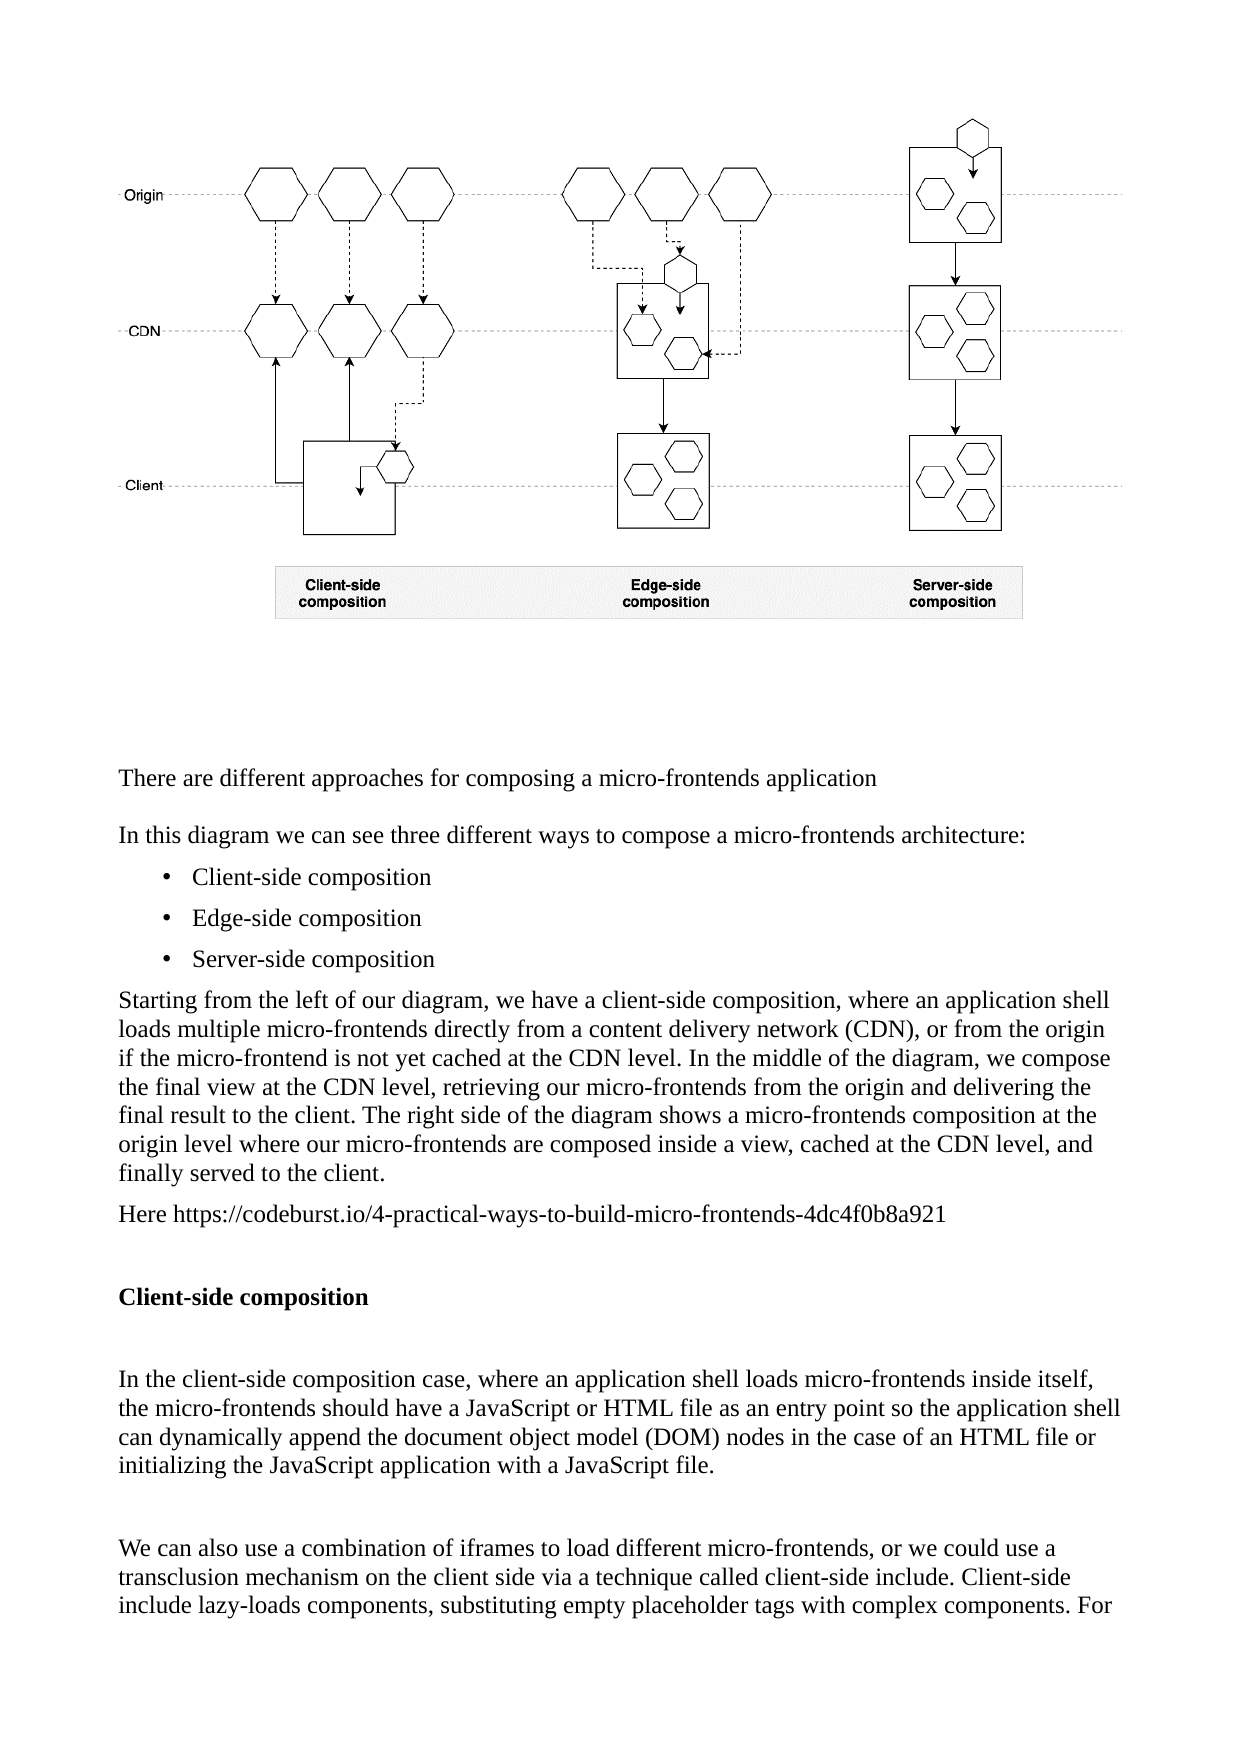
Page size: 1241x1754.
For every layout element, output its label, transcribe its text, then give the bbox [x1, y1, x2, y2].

list Edge-side composition [162, 903, 1122, 932]
list Server-side composition [162, 944, 1122, 973]
text We can also use a combination of iframes to load different micro-frontends, or we could use a transclusion mechanism on the client side via a technique called client-side include. Client-side include lazy-loads components, substituting empty placeholder tags with complex components. For [118, 1533, 1122, 1619]
picture [118, 118, 1123, 619]
text Here https://codeburst.io/4-practical-ways-to-build-micro-frontends-4dc4f0b8a921 [118, 1199, 1122, 1228]
text Client-side composition [118, 1282, 1122, 1310]
list Client-side composition [162, 862, 1122, 890]
text In this diagram we can see three different ways to compose a micro-frontends architecture: [118, 820, 1122, 849]
text In the client-side composition case, where an application shell loads micro-frontends inside itself, the micro-frontends should have a JavaScript or HTML file as an entry point so the application shell can dynamically append the document object model (DOM) nodes in the case of an HTML file or initializing the JavaScript application with a JavaScript file. [118, 1364, 1122, 1479]
text There are different approaches for composing a micro-frontends application [118, 763, 1122, 792]
text Starting from the left of our diagram, we have a client-side composition, where an application shell loads multiple micro-frontends directly from a content delivery network (CDN), or from the origin if the micro-frontend is not yet cached at the CDN level. In the middle of the diagram, we compose the final view at the CDN level, retrieving our micro-frontends from the origin and delivering the final result to the client. The right side of the diagram shows a micro-frontends composition at the origin level where our micro-frontends are composed inside a view, cached at the CDN level, and finally served to the client. [118, 985, 1122, 1187]
